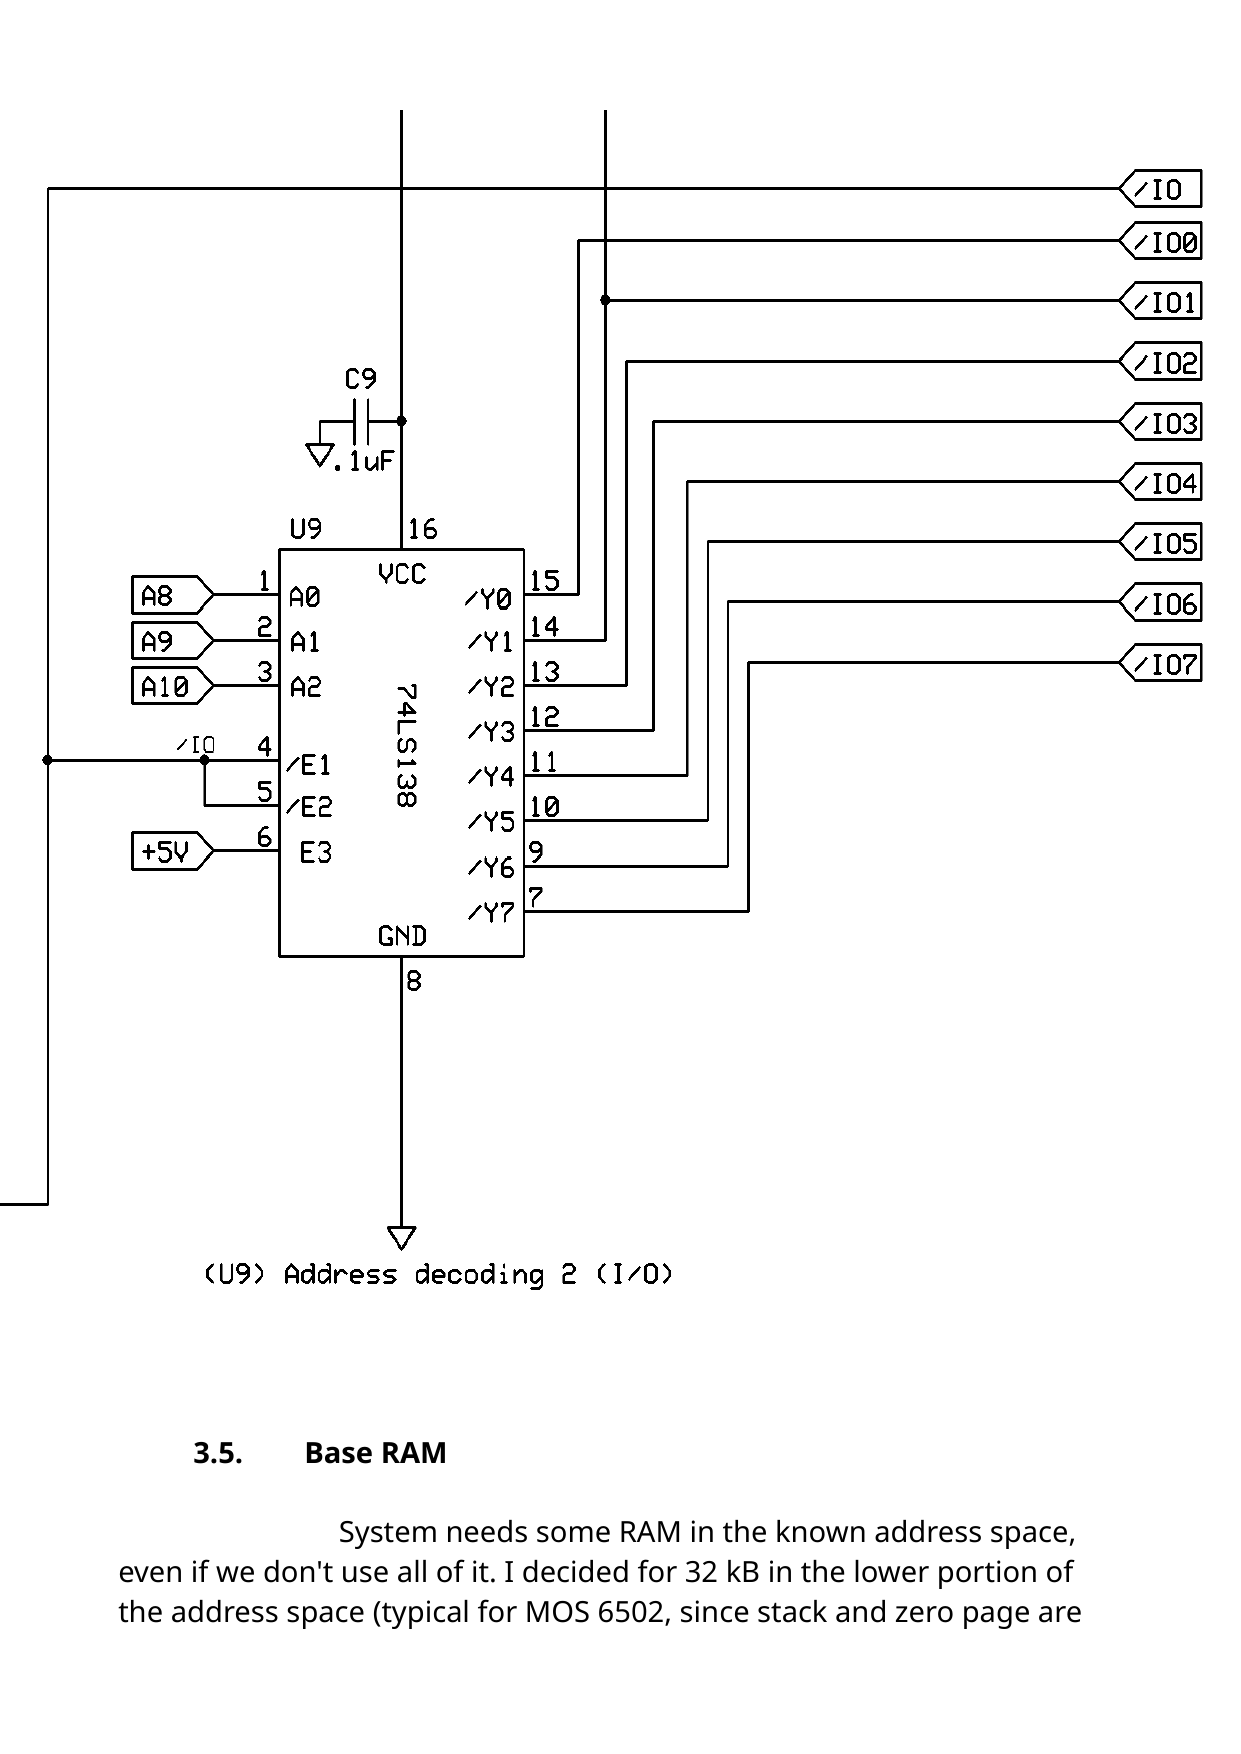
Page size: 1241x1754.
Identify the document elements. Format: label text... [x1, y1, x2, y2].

text System needs some RAM in the known address space, even if we don't use all of it. I decided for 32 kB in the lower portion of the address space (typical for MOS 6502, since stack and zero page are [118, 1512, 1122, 1631]
list Base RAM [193, 1432, 1122, 1472]
